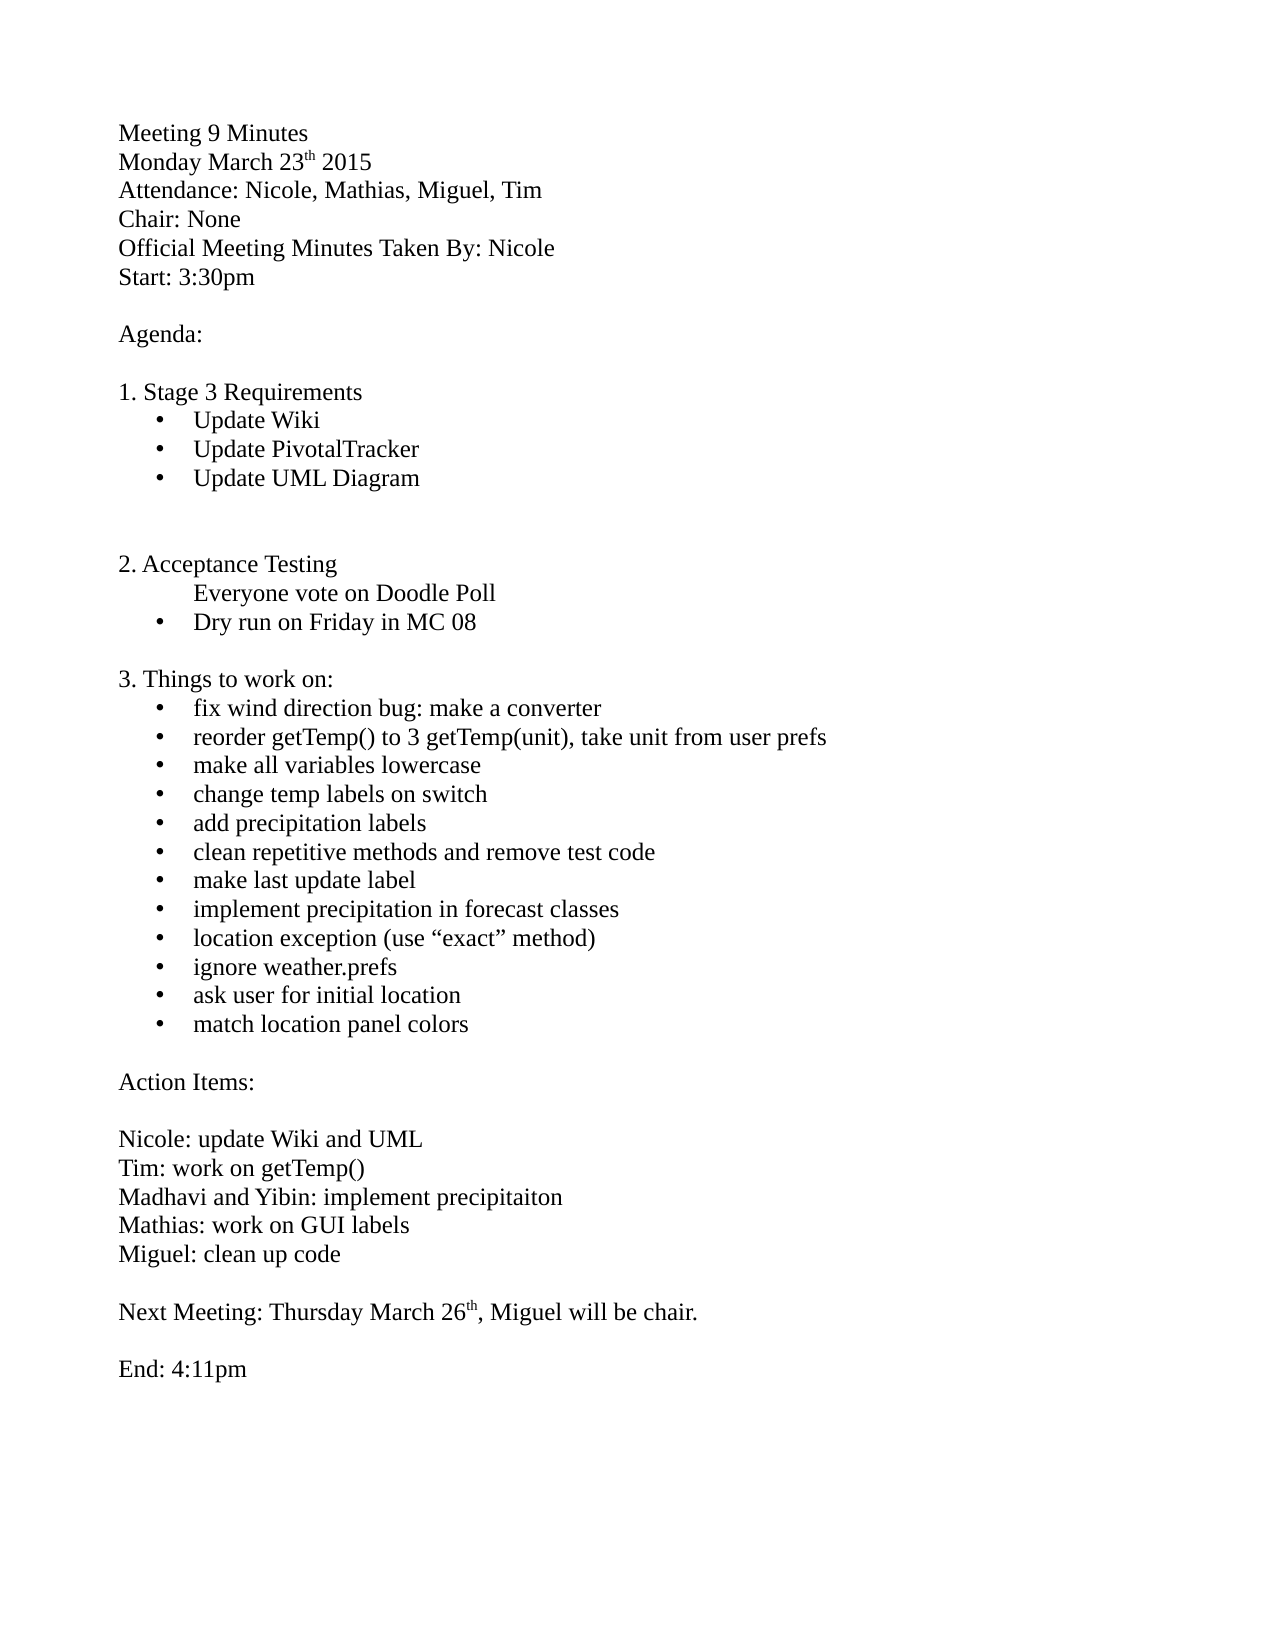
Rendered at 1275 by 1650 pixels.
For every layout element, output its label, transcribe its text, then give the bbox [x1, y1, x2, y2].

list make all variables lowercase [156, 751, 1157, 779]
text Mathias: work on GUI labels [118, 1211, 1157, 1239]
text Monday March 23th 2015 [118, 147, 1157, 176]
list Update UML Diagram [156, 463, 1157, 492]
list Everyone vote on Doodle Poll [156, 578, 1157, 607]
text Madhavi and Yibin: implement precipitaiton [118, 1182, 1157, 1211]
list ignore weather.prefs [156, 952, 1157, 981]
text Tim: work on getTemp() [118, 1153, 1157, 1182]
list add precipitation labels [156, 808, 1157, 837]
list reorder getTemp() to 3 getTemp(unit), take unit from user prefs [156, 722, 1157, 751]
text End: 4:11pm [118, 1354, 1157, 1383]
list clean repetitive methods and remove test code [156, 837, 1157, 866]
text Chair: None [118, 204, 1157, 233]
text 3. Things to work on: [118, 664, 1157, 693]
list Update Wiki [156, 406, 1157, 434]
list change temp labels on switch [156, 779, 1157, 808]
list Dry run on Friday in MC 08 [156, 607, 1157, 636]
text Action Items: [118, 1067, 1157, 1096]
text Agenda: [118, 319, 1157, 348]
list ask user for initial location [156, 981, 1157, 1009]
text Official Meeting Minutes Taken By: Nicole [118, 233, 1157, 262]
text Nicole: update Wiki and UML [118, 1124, 1157, 1153]
text Next Meeting: Thursday March 26th, Miguel will be chair. [118, 1297, 1157, 1326]
text Attendance: Nicole, Mathias, Miguel, Tim [118, 176, 1157, 204]
text 2. Acceptance Testing [118, 549, 1157, 578]
text Meeting 9 Minutes [118, 118, 1157, 147]
text 1. Stage 3 Requirements [118, 377, 1157, 406]
list match location panel colors [156, 1009, 1157, 1038]
list implement precipitation in forecast classes [156, 894, 1157, 923]
list make last update label [156, 866, 1157, 894]
text Miguel: clean up code [118, 1239, 1157, 1268]
text Start: 3:30pm [118, 262, 1157, 291]
list Update PivotalTracker [156, 434, 1157, 463]
list location exception (use “exact” method) [156, 923, 1157, 952]
list fix wind direction bug: make a converter [156, 693, 1157, 722]
